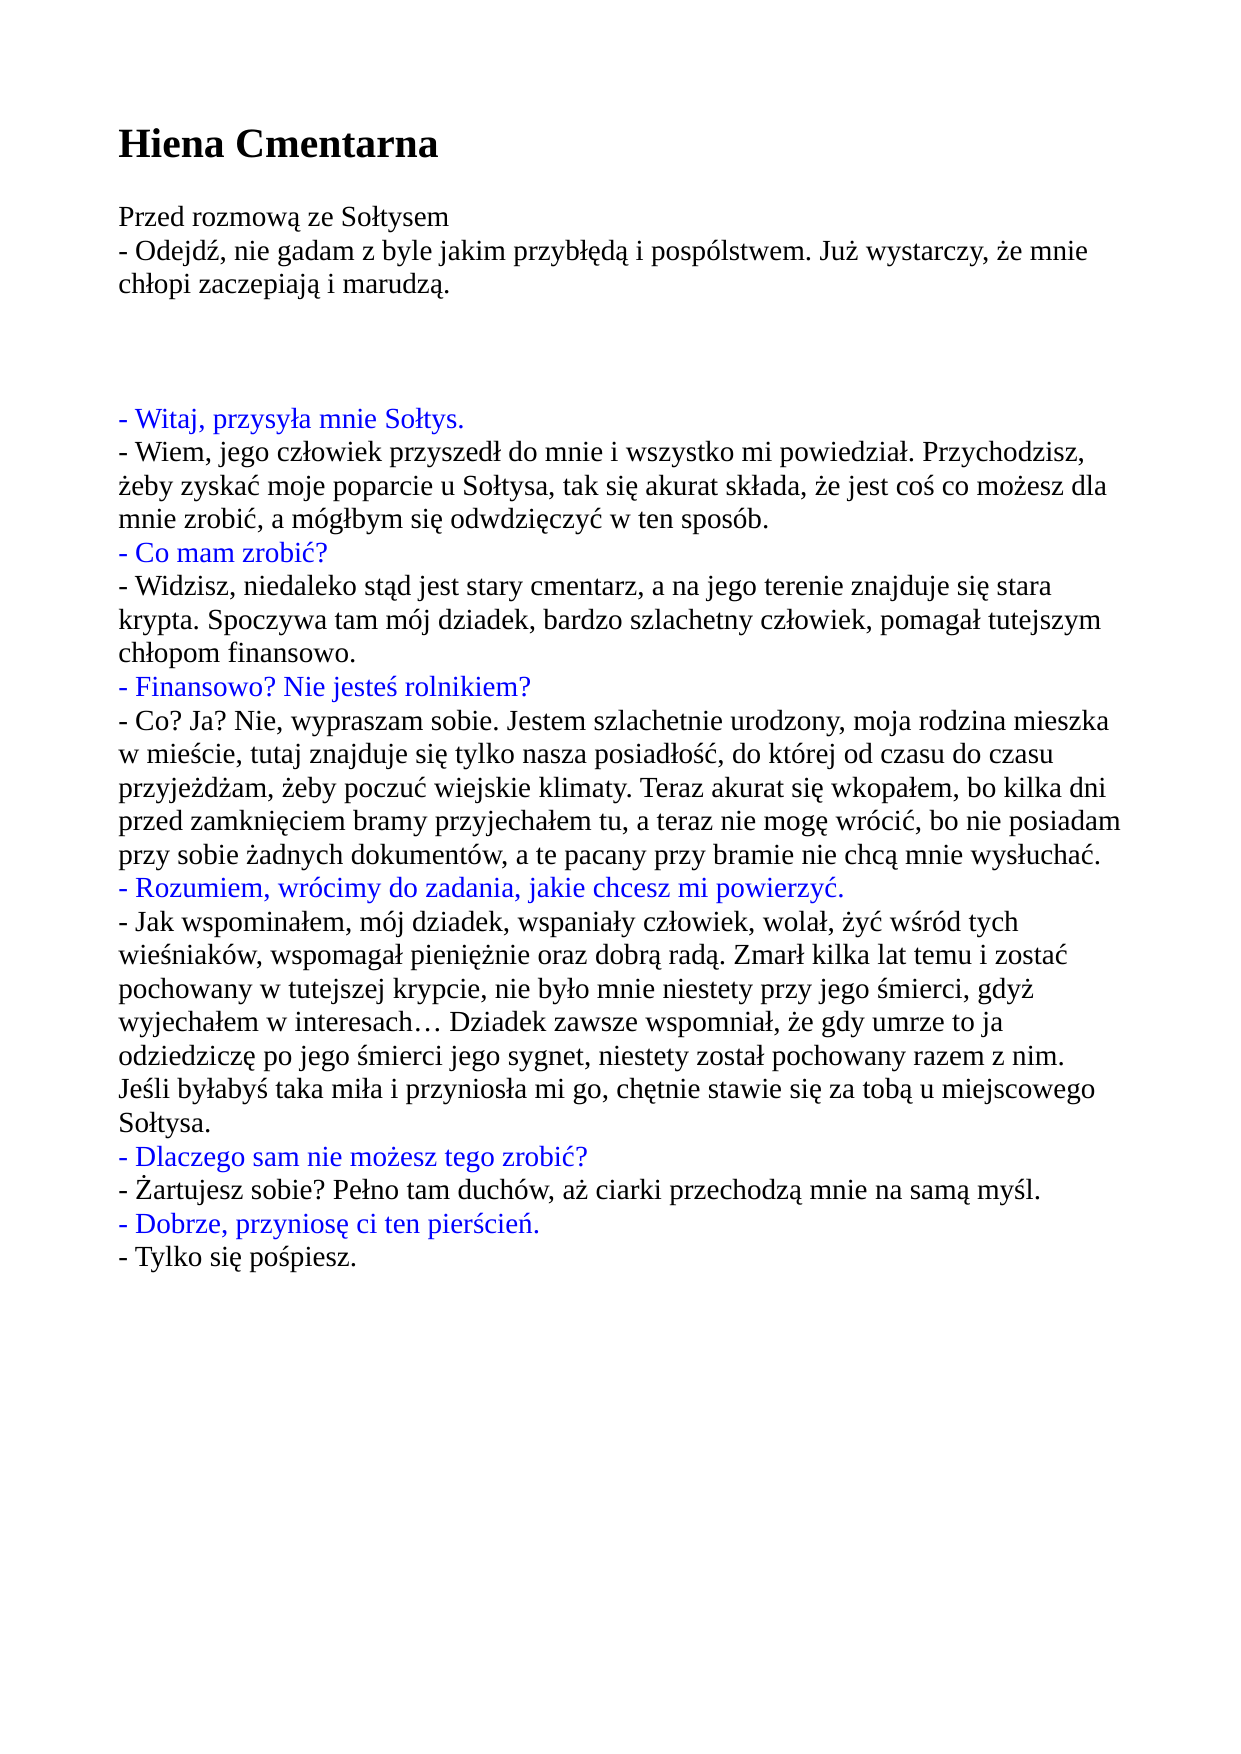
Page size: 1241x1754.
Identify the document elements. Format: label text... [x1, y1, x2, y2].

text - Jak wspominałem, mój dziadek, wspaniały człowiek, wolał, żyć wśród tych wieśniaków, wspomagał pieniężnie oraz dobrą radą. Zmarł kilka lat temu i zostać pochowany w tutejszej krypcie, nie było mnie niestety przy jego śmierci, gdyż wyjechałem w interesach… Dziadek zawsze wspomniał, że gdy umrze to ja odziedziczę po jego śmierci jego sygnet, niestety został pochowany razem z nim. Jeśli byłabyś taka miła i przyniosła mi go, chętnie stawie się za tobą u miejscowego Sołtysa. [118, 904, 1122, 1139]
text - Tylko się pośpiesz. [118, 1239, 1122, 1273]
text - Co mam zrobić? [118, 535, 1122, 568]
text - Witaj, przysyła mnie Sołtys. [118, 401, 1122, 434]
text - Widzisz, niedaleko stąd jest stary cmentarz, a na jego terenie znajduje się stara krypta. Spoczywa tam mój dziadek, bardzo szlachetny człowiek, pomagał tutejszym chłopom finansowo. [118, 568, 1122, 669]
text - Wiem, jego człowiek przyszedł do mnie i wszystko mi powiedział. Przychodzisz, żeby zyskać moje poparcie u Sołtysa, tak się akurat składa, że jest coś co możesz dla mnie zrobić, a mógłbym się odwdzięczyć w ten sposób. [118, 434, 1122, 535]
text - Co? Ja? Nie, wypraszam sobie. Jestem szlachetnie urodzony, moja rodzina mieszka w mieście, tutaj znajduje się tylko nasza posiadłość, do której od czasu do czasu przyjeżdżam, żeby poczuć wiejskie klimaty. Teraz akurat się wkopałem, bo kilka dni przed zamknięciem bramy przyjechałem tu, a teraz nie mogę wrócić, bo nie posiadam przy sobie żadnych dokumentów, a te pacany przy bramie nie chcą mnie wysłuchać. [118, 703, 1122, 870]
text - Rozumiem, wrócimy do zadania, jakie chcesz mi powierzyć. [118, 870, 1122, 904]
text - Odejdź, nie gadam z byle jakim przybłędą i pospólstwem. Już wystarczy, że mnie chłopi zaczepiają i marudzą. [118, 233, 1122, 300]
text - Żartujesz sobie? Pełno tam duchów, aż ciarki przechodzą mnie na samą myśl. [118, 1172, 1122, 1206]
text - Dlaczego sam nie możesz tego zrobić? [118, 1139, 1122, 1172]
text - Dobrze, przyniosę ci ten pierścień. [118, 1206, 1122, 1239]
text Hiena Cmentarna [118, 118, 1122, 166]
text - Finansowo? Nie jesteś rolnikiem? [118, 669, 1122, 703]
text Przed rozmową ze Sołtysem [118, 199, 1122, 233]
